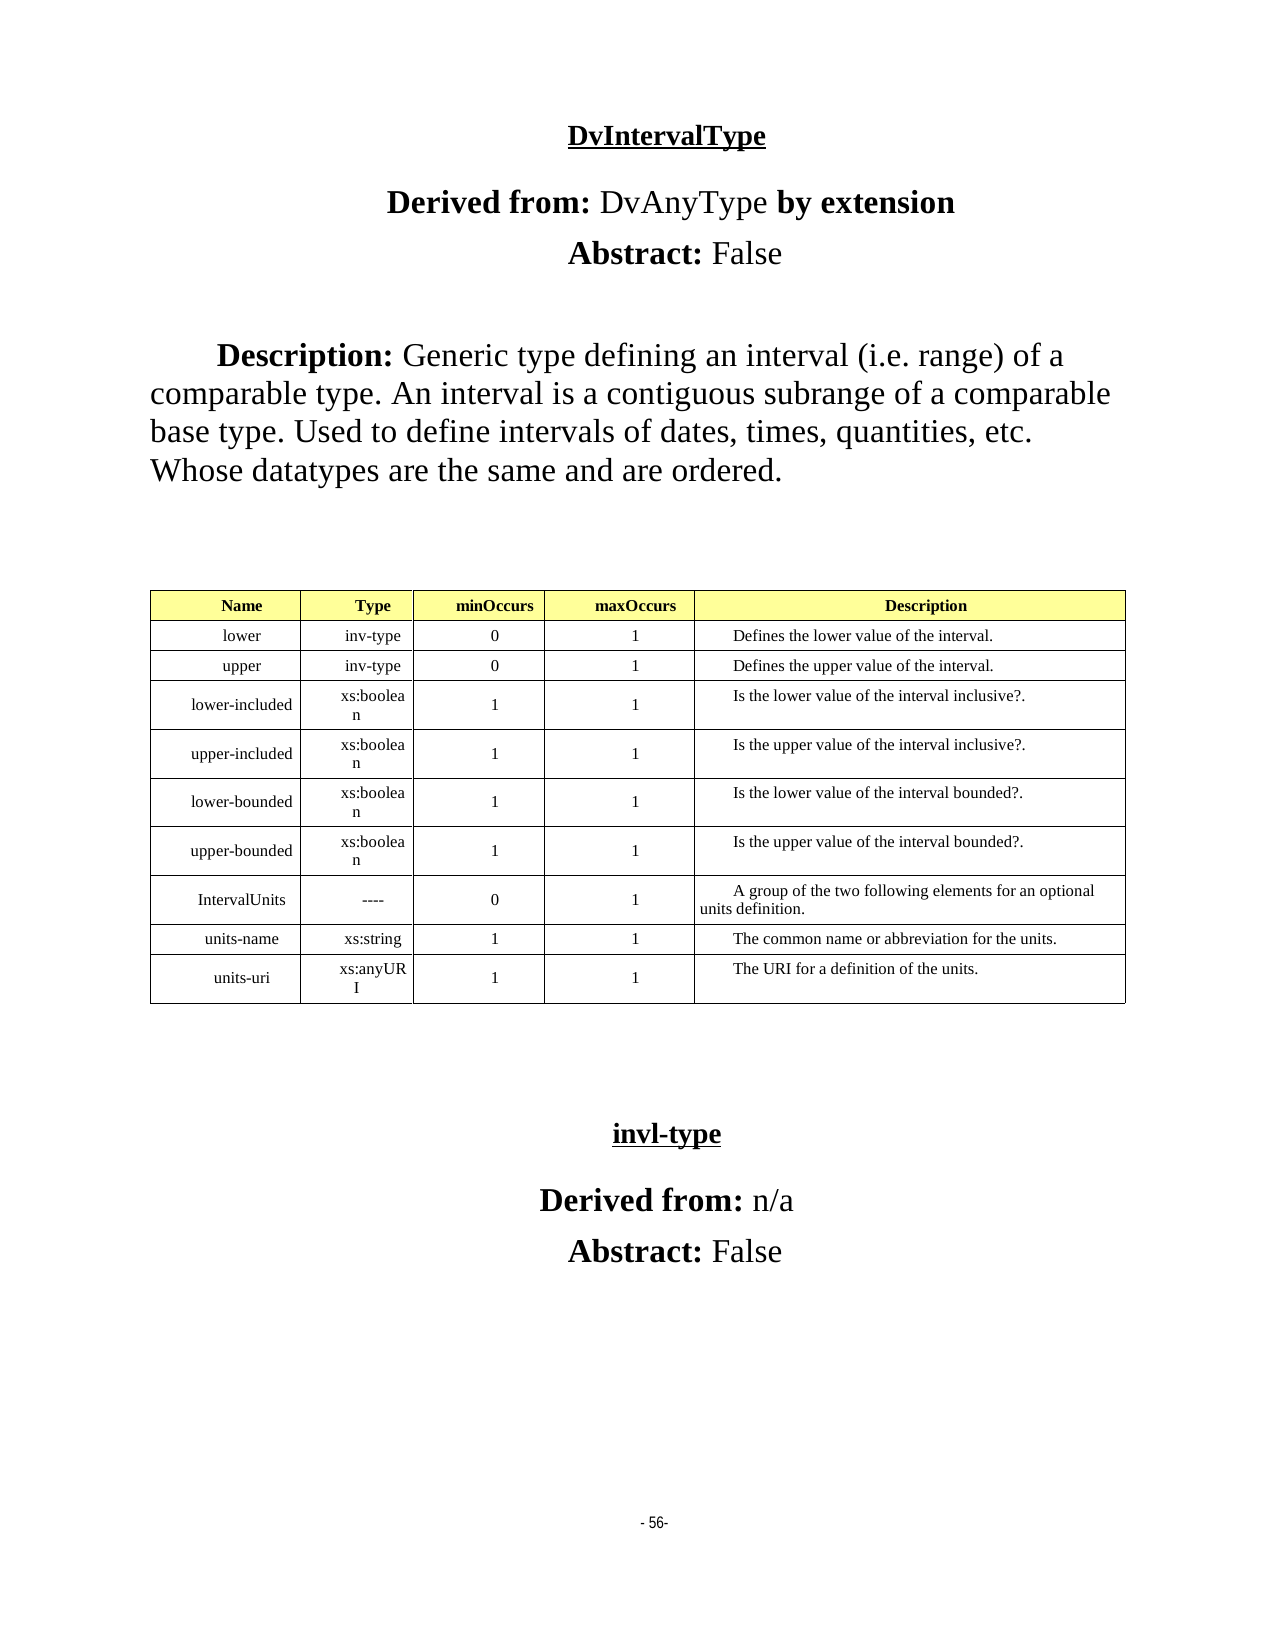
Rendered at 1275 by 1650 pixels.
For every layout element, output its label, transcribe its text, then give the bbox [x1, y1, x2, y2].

table_cell upper-bounded [151, 827, 300, 875]
table_cell 1 [414, 681, 544, 729]
table_cell lower-included [151, 681, 300, 729]
table_cell 1 [545, 925, 694, 954]
table_cell The URI for a definition of the units. [695, 955, 1125, 1003]
table_cell Is the upper value of the interval bounded?. [695, 827, 1125, 875]
table_cell 1 [414, 730, 544, 778]
text Derived from: n/a [150, 1180, 1125, 1219]
table_cell xs:string [301, 925, 412, 954]
text Description: Generic type defining an interval (i.e. range) of a comparable type. An interval is a contiguous subrange of a comparable base type. Used to define intervals of dates, times, quantities, etc. Whose datatypes are the same and are ordered. [150, 334, 1125, 527]
table_cell 1 [545, 779, 694, 826]
table_cell ---- [301, 876, 412, 924]
table_cell 1 [414, 925, 544, 954]
table_cell inv-type [301, 621, 412, 650]
table_cell 1 [414, 827, 544, 875]
table_header Description [695, 591, 1125, 620]
table_cell 1 [414, 779, 544, 826]
table_cell 0 [414, 651, 544, 680]
table_cell Is the lower value of the interval bounded?. [695, 779, 1125, 826]
table_cell Is the upper value of the interval inclusive?. [695, 730, 1125, 778]
table_cell Defines the lower value of the interval. [695, 621, 1125, 650]
table_cell xs:boolean [301, 779, 412, 826]
table_cell 0 [414, 621, 544, 650]
text DvIntervalType [150, 118, 1125, 152]
table_cell xs:boolean [301, 730, 412, 778]
table_cell 0 [414, 876, 544, 924]
table_cell xs:anyURI [301, 955, 412, 1003]
table_cell units-name [151, 925, 300, 954]
table_cell 1 [545, 651, 694, 680]
table_cell units-uri [151, 955, 300, 1003]
table_header minOccurs [414, 591, 544, 620]
table_cell 1 [414, 955, 544, 1003]
text Abstract: False [150, 1231, 1125, 1270]
table_cell 1 [545, 681, 694, 729]
text invl-type [150, 1117, 1125, 1150]
table_cell upper [151, 651, 300, 680]
table_cell lower-bounded [151, 779, 300, 826]
table_cell upper-included [151, 730, 300, 778]
table_cell lower [151, 621, 300, 650]
table_cell 1 [545, 876, 694, 924]
table_cell 1 [545, 621, 694, 650]
table_cell The common name or abbreviation for the units. [695, 925, 1125, 954]
table_cell xs:boolean [301, 827, 412, 875]
table_header Name [151, 591, 300, 620]
table_header Type [301, 591, 412, 620]
table_cell Is the lower value of the interval inclusive?. [695, 681, 1125, 729]
table_cell 1 [545, 955, 694, 1003]
table_cell IntervalUnits [151, 876, 300, 924]
table_cell inv-type [301, 651, 412, 680]
text Abstract: False [150, 233, 1125, 271]
table_cell Defines the upper value of the interval. [695, 651, 1125, 680]
table_cell 1 [545, 730, 694, 778]
table_cell A group of the two following elements for an optional units definition. [695, 876, 1125, 924]
table_header maxOccurs [545, 591, 694, 620]
table_cell 1 [545, 827, 694, 875]
table_cell xs:boolean [301, 681, 412, 729]
text Derived from: DvAnyType by extension [150, 182, 1125, 220]
